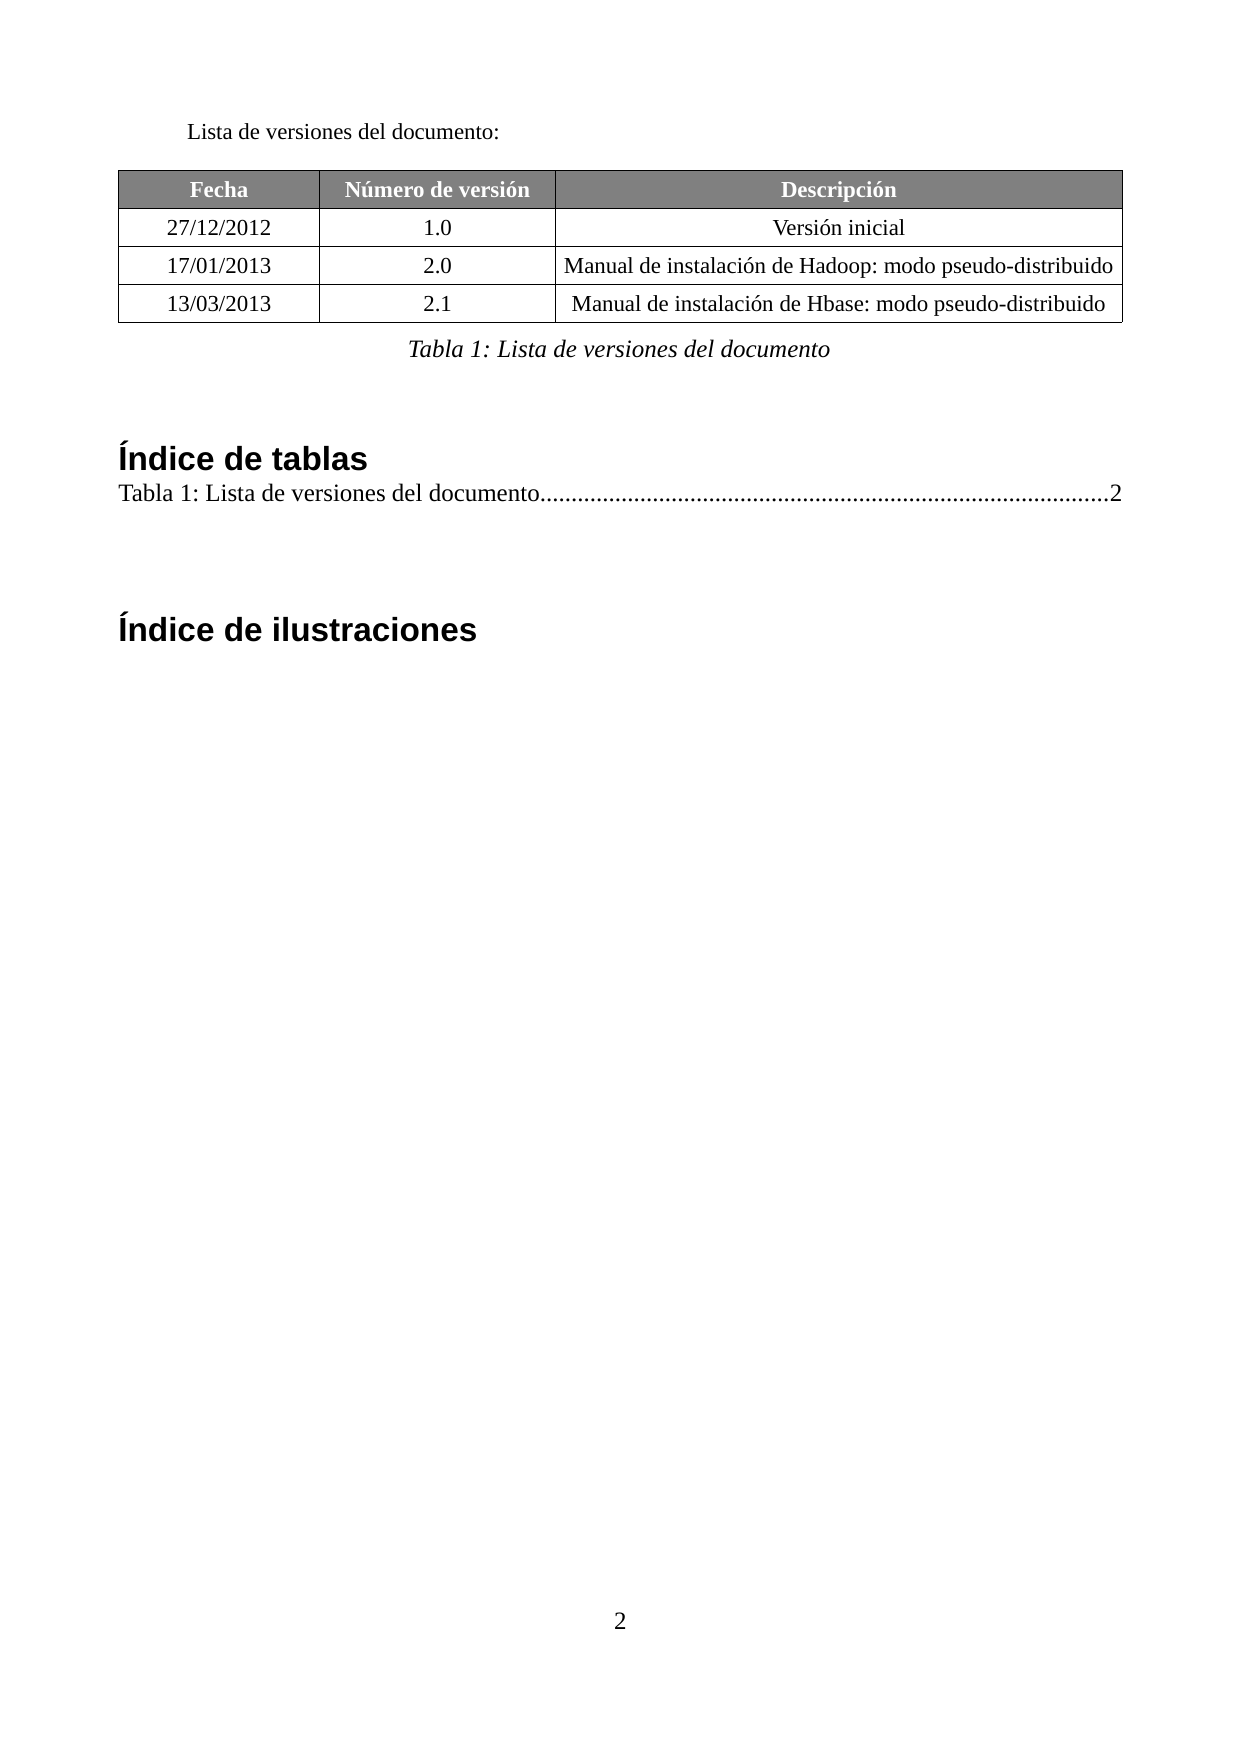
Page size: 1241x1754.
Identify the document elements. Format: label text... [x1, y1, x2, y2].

table_header Descripción [556, 171, 1122, 208]
text Lista de versiones del documento: [118, 118, 1122, 144]
text Tabla 1: Lista de versiones del documento 2 [118, 478, 1122, 506]
table_cell 27/12/2012 [119, 209, 319, 246]
text Tabla 1: Lista de versiones del documento [118, 334, 1122, 363]
subtitle Índice de tablas [118, 439, 1122, 478]
table_header Número de versión [320, 171, 555, 208]
table_cell Versión inicial [556, 209, 1122, 246]
table_cell 1.0 [320, 209, 555, 246]
subtitle Índice de ilustraciones [118, 610, 1122, 649]
table_header Fecha [119, 171, 319, 208]
table_cell 13/03/2013 [119, 285, 319, 322]
table_cell 2.0 [320, 247, 555, 284]
table_cell 2.1 [320, 285, 555, 322]
table_cell 17/01/2013 [119, 247, 319, 284]
table_cell Manual de instalación de Hbase: modo pseudo-distribuido [556, 285, 1122, 322]
table_cell Manual de instalación de Hadoop: modo pseudo-distribuido [556, 247, 1122, 284]
